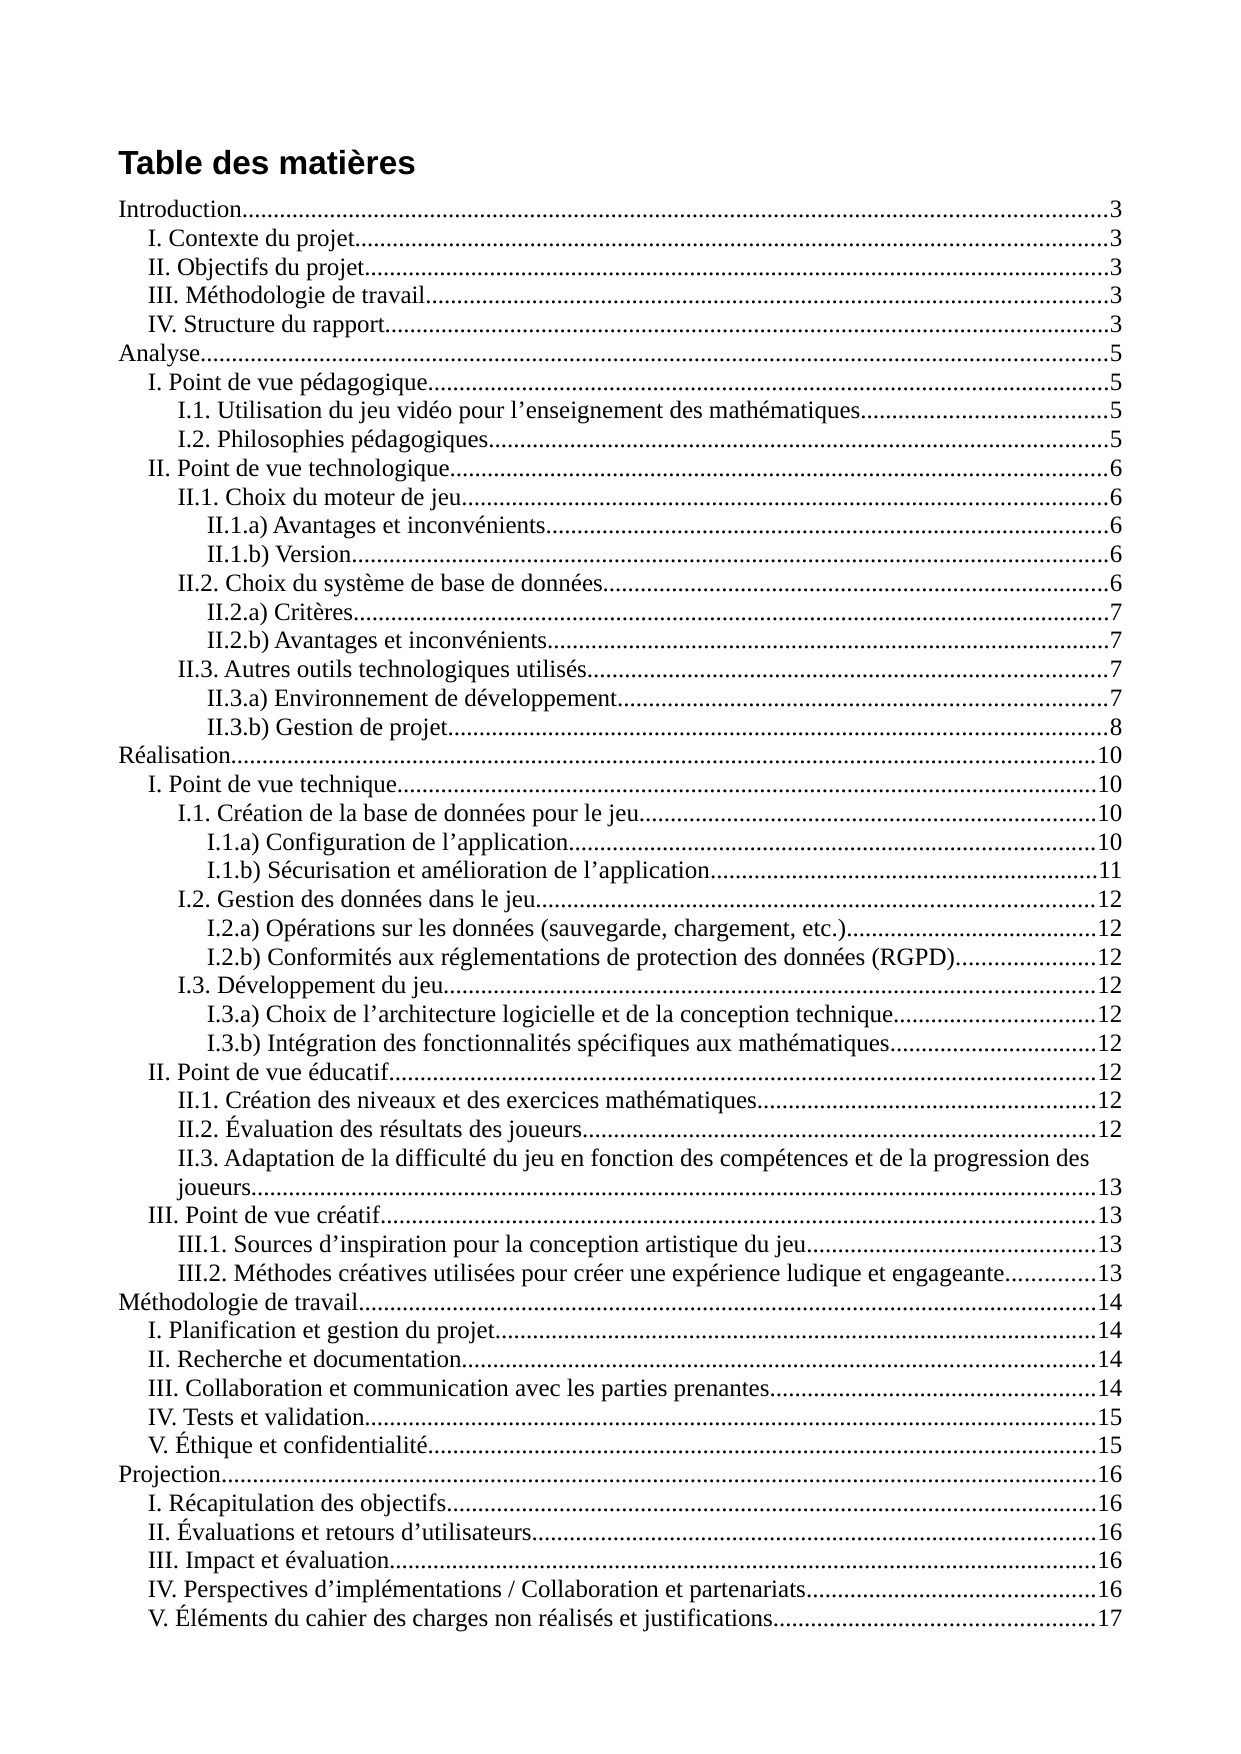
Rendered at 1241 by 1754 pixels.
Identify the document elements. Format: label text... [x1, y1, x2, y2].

text V. Éthique et confidentialité 15 [148, 1430, 1122, 1459]
text II. Évaluations et retours d’utilisateurs 16 [148, 1517, 1122, 1545]
text II.1. Choix du moteur de jeu 6 [177, 482, 1122, 510]
text I. Point de vue technique 10 [148, 769, 1122, 798]
text III. Méthodologie de travail 3 [148, 280, 1122, 309]
text Méthodologie de travail 14 [118, 1287, 1122, 1315]
text II.1.a) Avantages et inconvénients 6 [207, 510, 1122, 539]
subtitle Table des matières [118, 143, 1122, 182]
text II.2. Évaluation des résultats des joueurs 12 [177, 1114, 1122, 1143]
text V. Éléments du cahier des charges non réalisés et justifications 17 [148, 1603, 1122, 1632]
text II.3.a) Environnement de développement 7 [207, 683, 1122, 712]
text II.2. Choix du système de base de données 6 [177, 568, 1122, 597]
text III. Collaboration et communication avec les parties prenantes 14 [148, 1373, 1122, 1402]
text I.1. Création de la base de données pour le jeu 10 [177, 798, 1122, 827]
text Projection 16 [118, 1459, 1122, 1488]
text Analyse 5 [118, 338, 1122, 367]
text II. Recherche et documentation 14 [148, 1344, 1122, 1373]
text I.2.b) Conformités aux réglementations de protection des données (RGPD) 12 [207, 942, 1122, 970]
text Introduction 3 [118, 194, 1122, 223]
text II. Objectifs du projet 3 [148, 252, 1122, 280]
text I.3.b) Intégration des fonctionnalités spécifiques aux mathématiques 12 [207, 1028, 1122, 1057]
text I. Planification et gestion du projet 14 [148, 1315, 1122, 1344]
text IV. Perspectives d’implémentations / Collaboration et partenariats 16 [148, 1574, 1122, 1603]
text II.3.b) Gestion de projet 8 [207, 712, 1122, 740]
text III. Impact et évaluation 16 [148, 1545, 1122, 1574]
text I.1.b) Sécurisation et amélioration de l’application 11 [207, 855, 1122, 884]
text I. Point de vue pédagogique 5 [148, 367, 1122, 395]
text I. Récapitulation des objectifs 16 [148, 1488, 1122, 1517]
text I.2. Gestion des données dans le jeu 12 [177, 884, 1122, 913]
text I.3. Développement du jeu 12 [177, 970, 1122, 999]
text I.1.a) Configuration de l’application 10 [207, 827, 1122, 855]
text II.2.b) Avantages et inconvénients 7 [207, 625, 1122, 654]
text II.2.a) Critères 7 [207, 597, 1122, 625]
text III. Point de vue créatif 13 [148, 1200, 1122, 1229]
text I.3.a) Choix de l’architecture logicielle et de la conception technique 12 [207, 999, 1122, 1028]
text I.2. Philosophies pédagogiques 5 [177, 424, 1122, 453]
text II.1.b) Version 6 [207, 539, 1122, 568]
text II.1. Création des niveaux et des exercices mathématiques 12 [177, 1085, 1122, 1114]
text II.3. Autres outils technologiques utilisés 7 [177, 654, 1122, 683]
text II. Point de vue technologique 6 [148, 453, 1122, 482]
text III.1. Sources d’inspiration pour la conception artistique du jeu 13 [177, 1229, 1122, 1258]
text IV. Tests et validation 15 [148, 1402, 1122, 1430]
text Réalisation 10 [118, 740, 1122, 769]
text III.2. Méthodes créatives utilisées pour créer une expérience ludique et engageante 13 [177, 1258, 1122, 1287]
text II.3. Adaptation de la difficulté du jeu en fonction des compétences et de la progression des joueurs 13 [177, 1143, 1122, 1200]
text II. Point de vue éducatif 12 [148, 1057, 1122, 1085]
text I.1. Utilisation du jeu vidéo pour l’enseignement des mathématiques 5 [177, 395, 1122, 424]
text I.2.a) Opérations sur les données (sauvegarde, chargement, etc.) 12 [207, 913, 1122, 942]
text IV. Structure du rapport 3 [148, 309, 1122, 338]
text I. Contexte du projet 3 [148, 223, 1122, 252]
